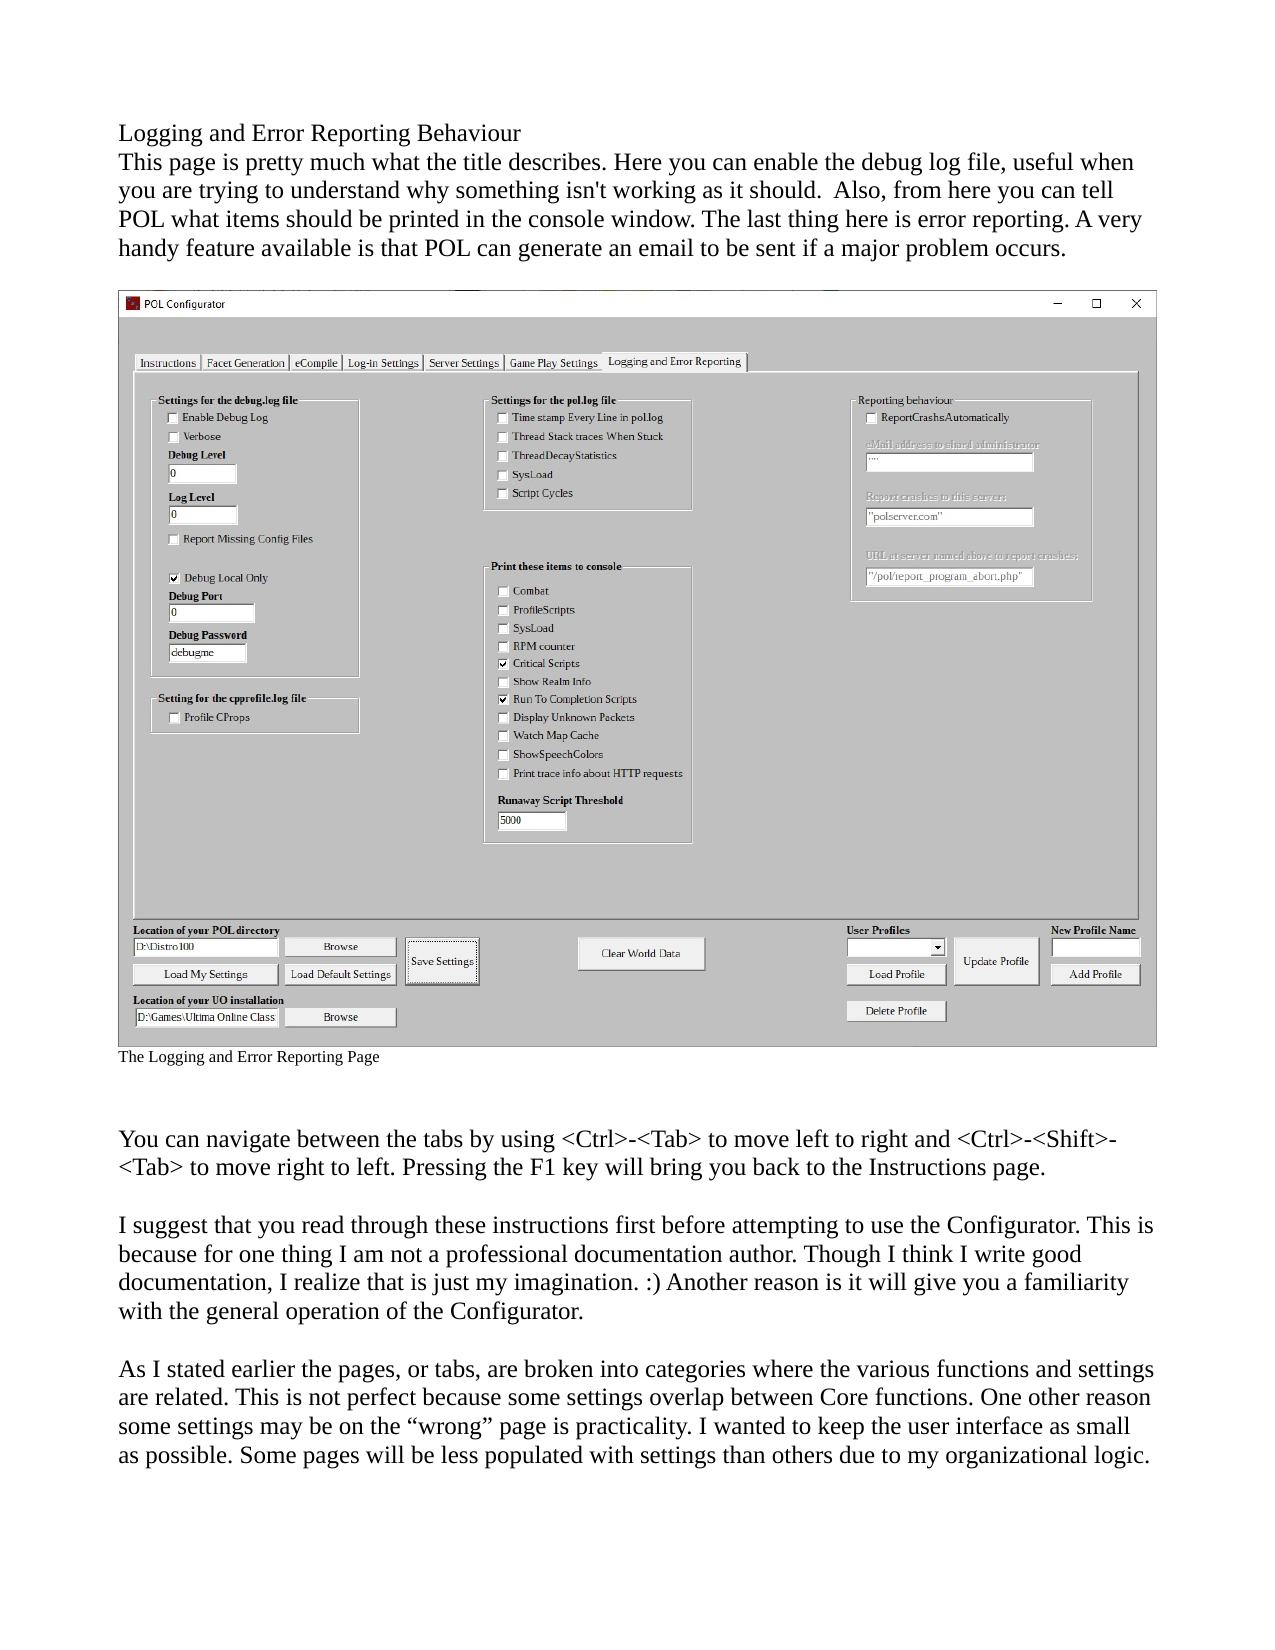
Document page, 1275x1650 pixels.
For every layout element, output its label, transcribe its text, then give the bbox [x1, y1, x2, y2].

text As I stated earlier the pages, or tabs, are broken into categories where the various functions and settings are related. This is not perfect because some settings overlap between Core functions. One other reason some settings may be on the “wrong” page is practicality. I wanted to keep the user interface as small as possible. Some pages will be less populated with settings than others due to my organizational logic. [118, 1354, 1157, 1469]
text Logging and Error Reporting Behaviour [118, 118, 1157, 147]
text This page is pretty much what the title describes. Here you can enable the debug log file, useful when you are trying to understand why something isn't working as it should. Also, from here you can tell POL what items should be printed in the console window. The last thing here is error reporting. A very handy feature available is that POL can generate an email to be sent if a major problem occurs. [118, 147, 1157, 262]
text The Logging and Error Reporting Page [118, 1047, 1157, 1066]
picture [118, 290, 1157, 1047]
text I suggest that you read through these instructions first before attempting to use the Configurator. This is because for one thing I am not a professional documentation author. Though I think I write good documentation, I realize that is just my imagination. :) Another reason is it will give you a familiarity with the general operation of the Configurator. [118, 1210, 1157, 1325]
text You can navigate between the tabs by using <Ctrl>-<Tab> to move left to right and <Ctrl>-<Shift>-<Tab> to move right to left. Pressing the F1 key will bring you back to the Instructions page. [118, 1124, 1157, 1181]
